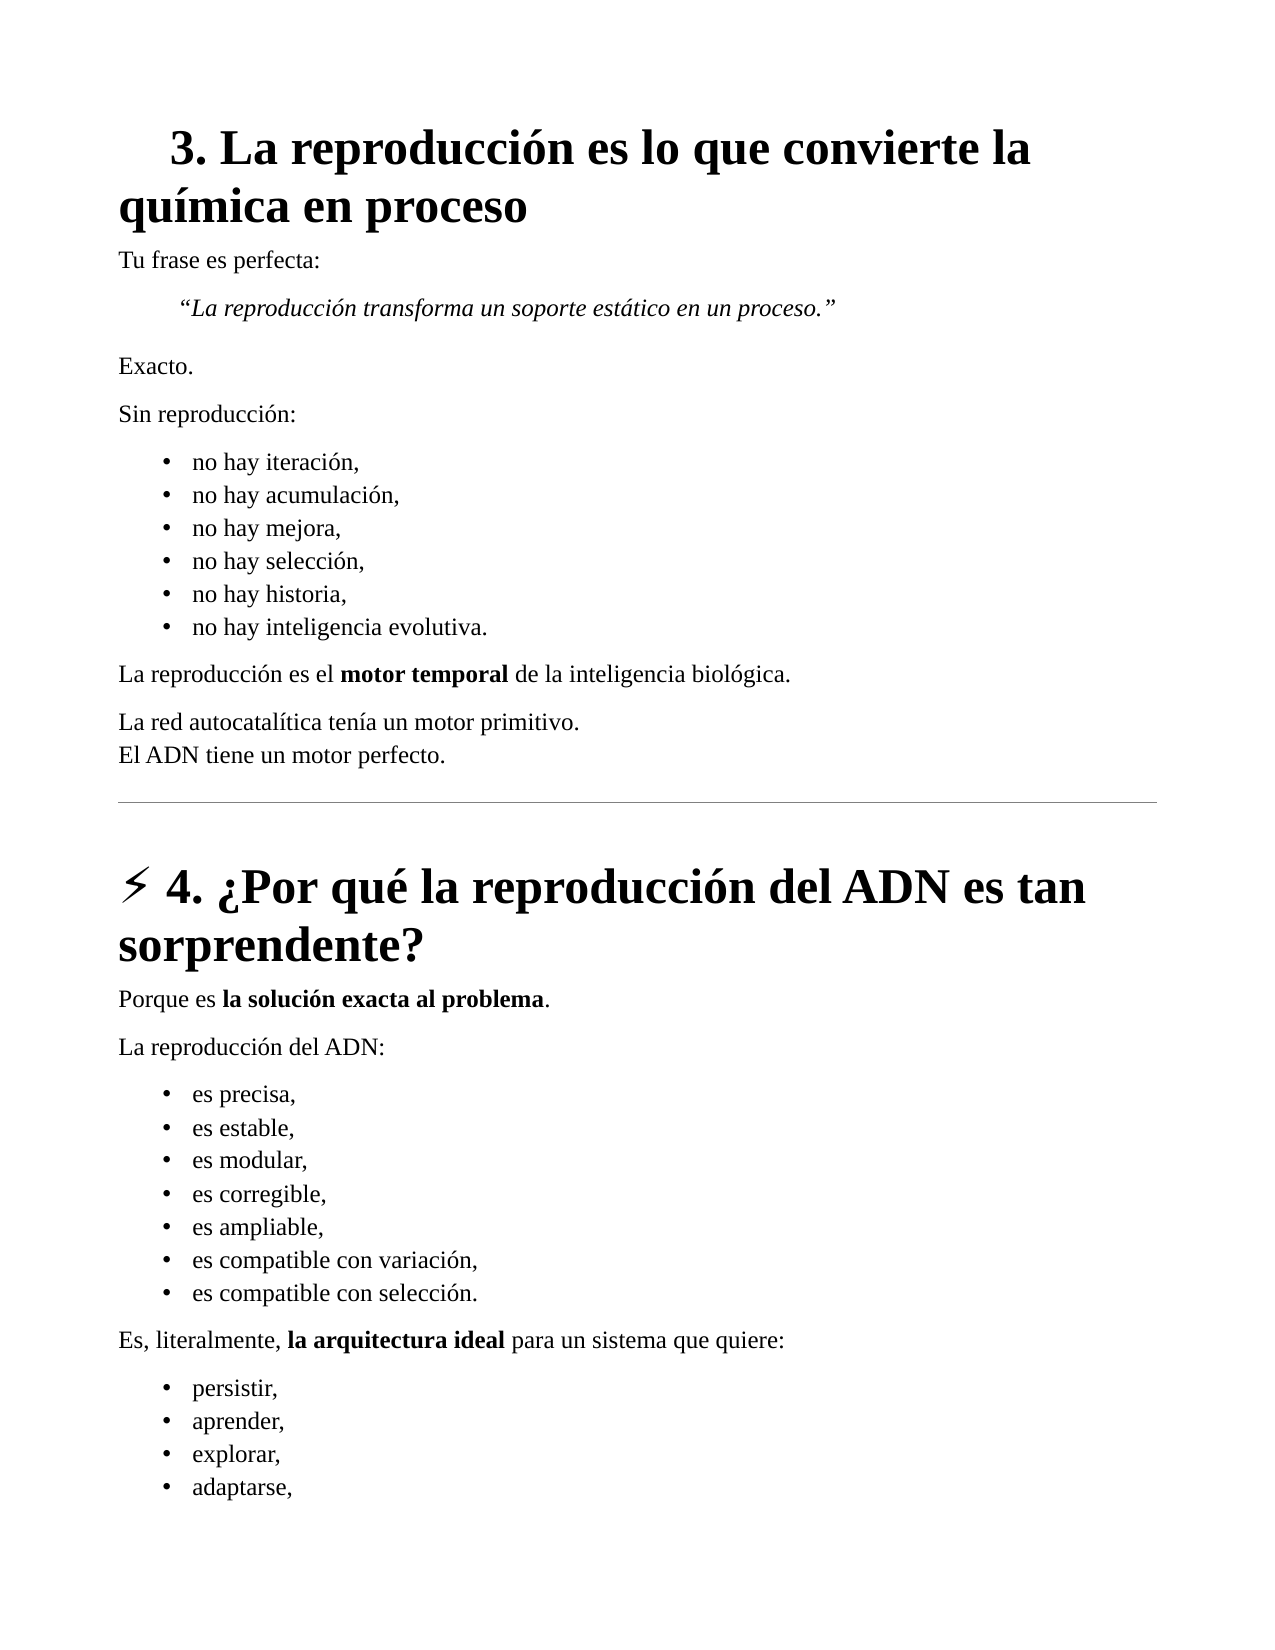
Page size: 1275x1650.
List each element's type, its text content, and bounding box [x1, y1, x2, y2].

text La reproducción es el motor temporal de la inteligencia biológica. [118, 659, 1157, 688]
list es corregible, [162, 1179, 1157, 1207]
list persistir, [162, 1373, 1157, 1402]
list no hay historia, [162, 579, 1157, 607]
subtitle 🔄 3. La reproducción es lo que convierte la química en proceso [118, 118, 1157, 233]
list es compatible con selección. [162, 1278, 1157, 1306]
text La red autocatalítica tenía un motor primitivo. El ADN tiene un motor perfecto. [118, 707, 1157, 769]
list explorar, [162, 1439, 1157, 1468]
list es precisa, [162, 1079, 1157, 1108]
list no hay iteración, [162, 447, 1157, 475]
list es compatible con variación, [162, 1245, 1157, 1273]
subtitle ⚡ 4. ¿Por qué la reproducción del ADN es tan sorprendente? [118, 857, 1157, 972]
text Sin reproducción: [118, 399, 1157, 428]
text La reproducción del ADN: [118, 1032, 1157, 1061]
list es modular, [162, 1146, 1157, 1174]
text Tu frase es perfecta: [118, 246, 1157, 274]
list no hay inteligencia evolutiva. [162, 612, 1157, 641]
text “La reproducción transforma un soporte estático en un proceso.” [177, 293, 1098, 322]
text Es, literalmente, la arquitectura ideal para un sistema que quiere: [118, 1325, 1157, 1354]
list no hay selección, [162, 546, 1157, 574]
text Exacto. [118, 351, 1157, 380]
text Porque es la solución exacta al problema. [118, 984, 1157, 1013]
list aprender, [162, 1406, 1157, 1435]
list es ampliable, [162, 1212, 1157, 1240]
list es estable, [162, 1113, 1157, 1141]
list no hay mejora, [162, 513, 1157, 541]
list adaptarse, [162, 1472, 1157, 1501]
list no hay acumulación, [162, 480, 1157, 508]
